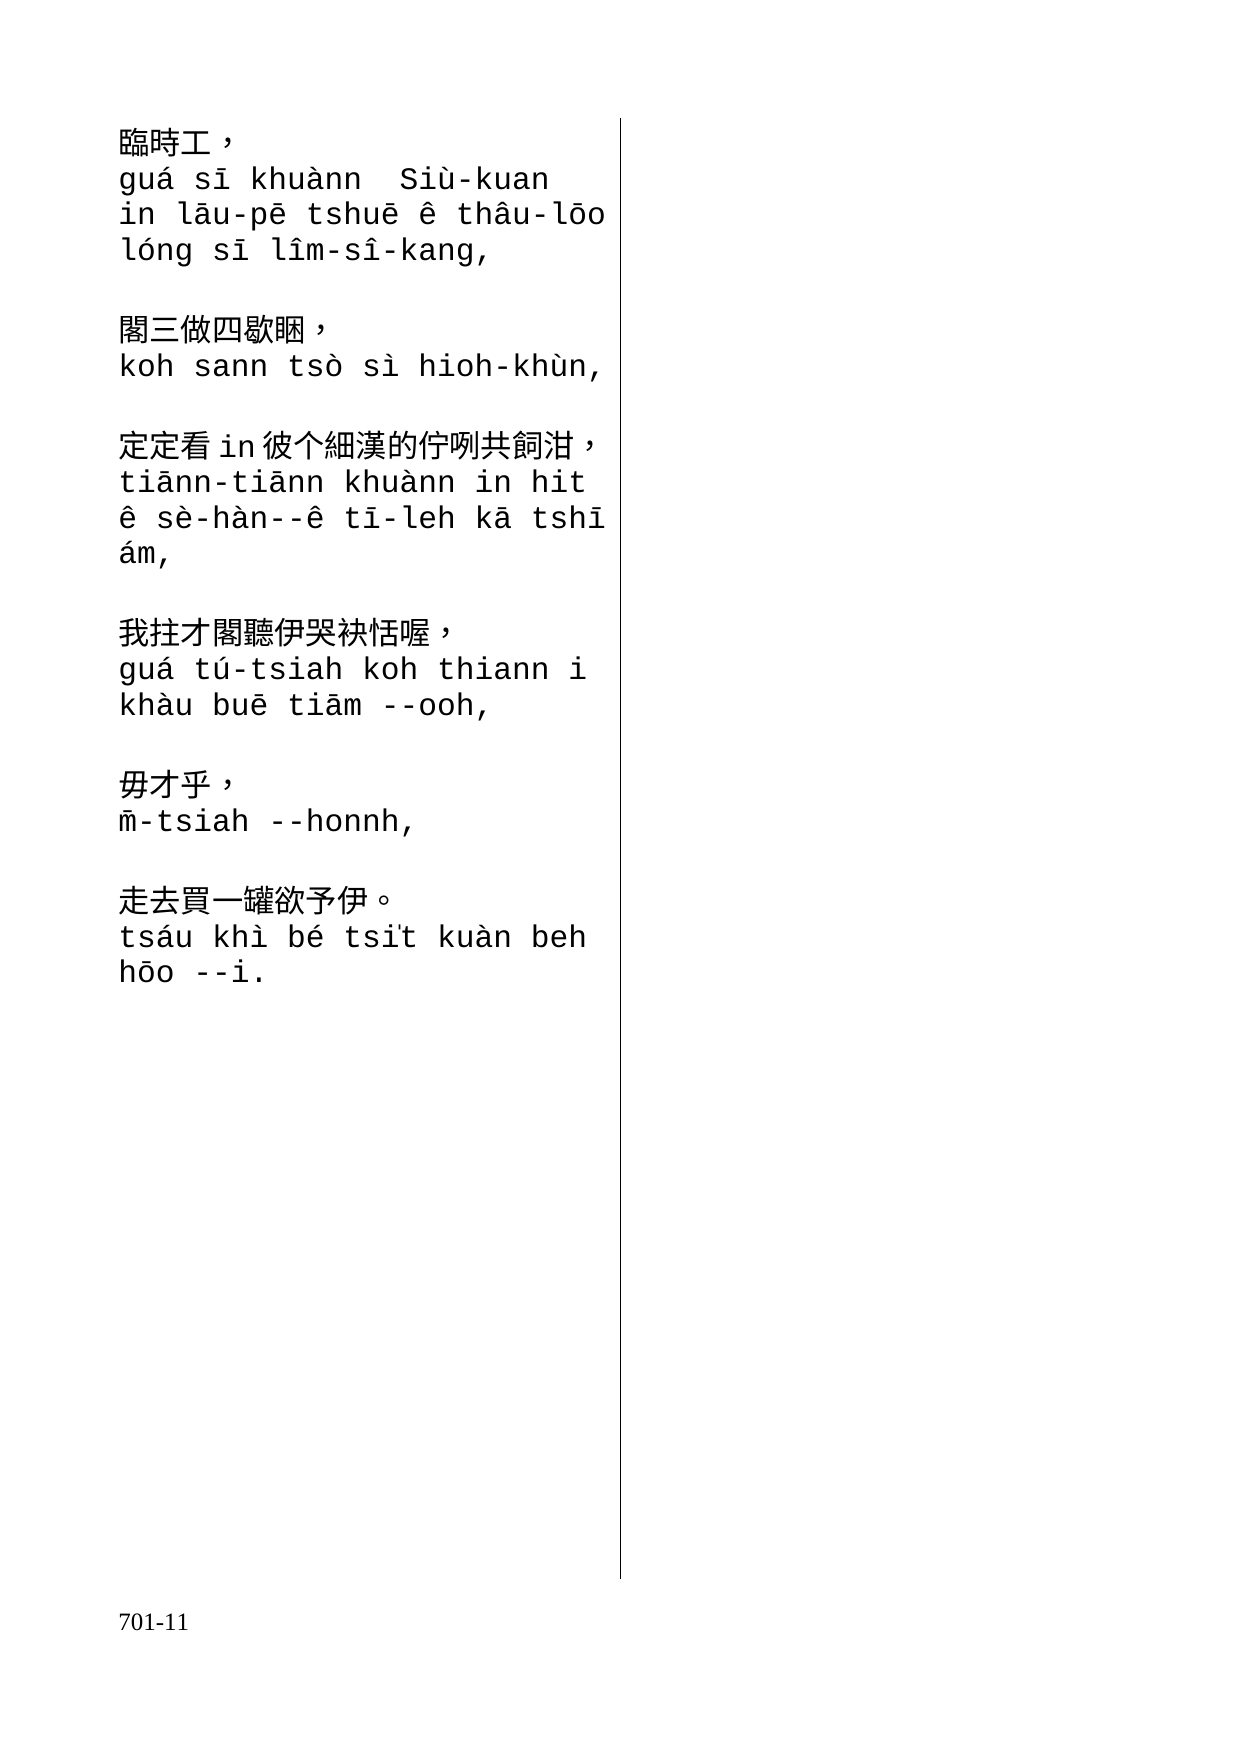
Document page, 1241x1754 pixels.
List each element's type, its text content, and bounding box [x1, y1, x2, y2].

text 毋才乎， [118, 760, 618, 805]
text guá tú-tsiah koh thiann i khàu buē tiām --ooh, [118, 653, 618, 724]
text 我拄才閣聽伊哭袂恬喔， [118, 608, 618, 653]
text koh sann tsò sì hioh-khùn, [118, 350, 618, 386]
text 臨時工， [118, 118, 618, 163]
text tsáu khì bé tsi̍t kuàn beh hōo --i. [118, 921, 618, 992]
text 走去買一罐欲予伊。 [118, 876, 618, 921]
text 定定看in彼个細漢的佇咧共飼泔， [118, 421, 618, 467]
text 閣三做四歇睏， [118, 305, 618, 350]
text tiānn-tiānn khuànn in hit ê sè-hàn--ê tī-leh kā tshī ám, [118, 467, 618, 573]
text m̄-tsiah --honnh, [118, 805, 618, 840]
text guá sī khuànn Siù-kuan in lāu-pē tshuē ê thâu-lōo lóng sī lîm-sî-kang, [118, 163, 618, 269]
